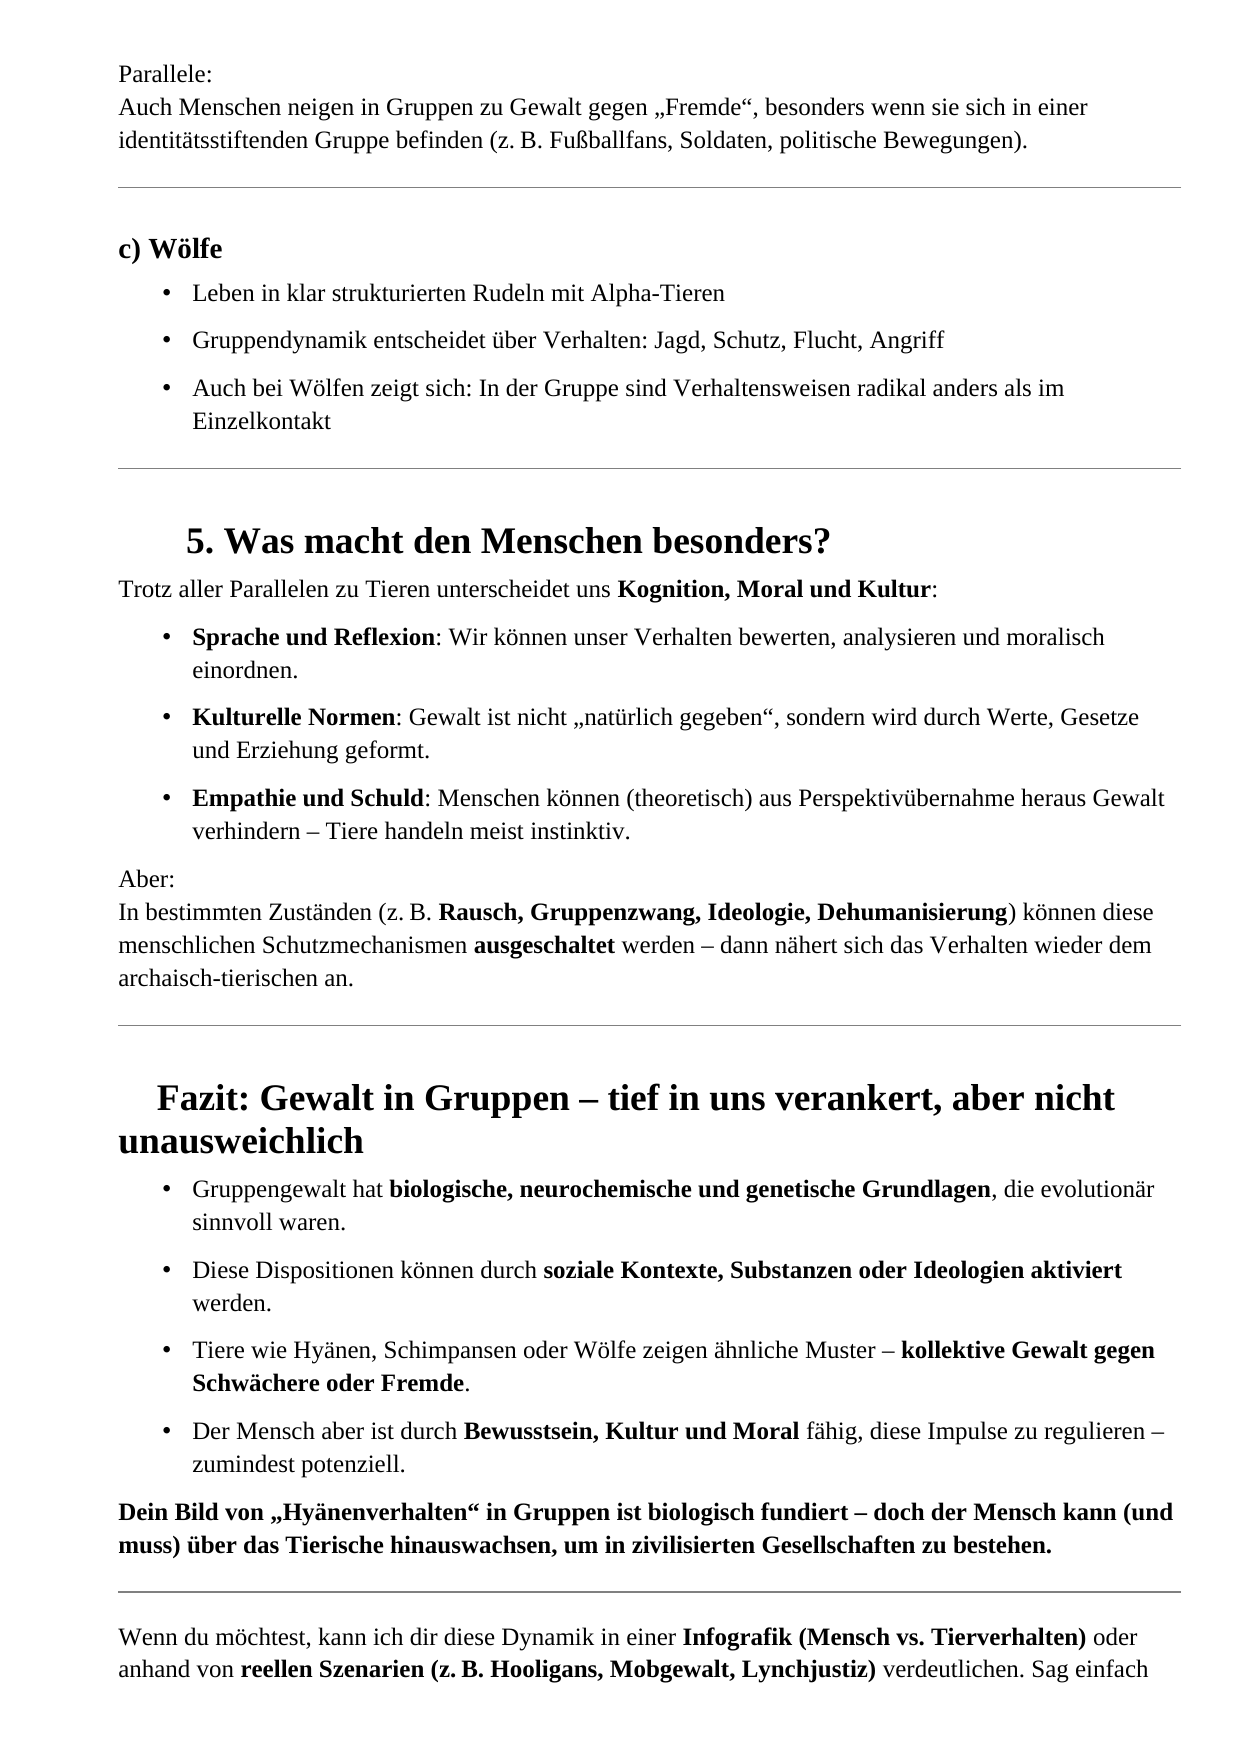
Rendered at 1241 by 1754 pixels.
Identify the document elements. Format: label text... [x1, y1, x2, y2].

subtitle 🧭 Fazit: Gewalt in Gruppen – tief in uns verankert, aber nicht unausweichlich [118, 1075, 1181, 1162]
list Empathie und Schuld: Menschen können (theoretisch) aus Perspektivübernahme heraus Gewalt verhindern – Tiere handeln meist instinktiv. [162, 783, 1181, 845]
subtitle 🧠🔄 5. Was macht den Menschen besonders? [118, 518, 1181, 562]
list Sprache und Reflexion: Wir können unser Verhalten bewerten, analysieren und moralisch einordnen. [162, 622, 1181, 683]
subtitle c) Wölfe [118, 232, 1181, 265]
list Der Mensch aber ist durch Bewusstsein, Kultur und Moral fähig, diese Impulse zu regulieren – zumindest potenziell. [162, 1416, 1181, 1478]
text Aber: In bestimmten Zuständen (z. B. Rausch, Gruppenzwang, Ideologie, Dehumanisierung) können diese menschlichen Schutzmechanismen ausgeschaltet werden – dann nähert sich das Verhalten wieder dem archaisch-tierischen an. [118, 864, 1181, 991]
list Gruppengewalt hat biologische, neurochemische und genetische Grundlagen, die evolutionär sinnvoll waren. [162, 1174, 1181, 1236]
text Dein Bild von „Hyänenverhalten“ in Gruppen ist biologisch fundiert – doch der Mensch kann (und muss) über das Tierische hinauswachsen, um in zivilisierten Gesellschaften zu bestehen. [118, 1497, 1181, 1558]
list Gruppendynamik entscheidet über Verhalten: Jagd, Schutz, Flucht, Angriff [162, 325, 1181, 354]
list Kulturelle Normen: Gewalt ist nicht „natürlich gegeben“, sondern wird durch Werte, Gesetze und Erziehung geformt. [162, 702, 1181, 764]
list Leben in klar strukturierten Rudeln mit Alpha-Tieren [162, 278, 1181, 306]
list Tiere wie Hyänen, Schimpansen oder Wölfe zeigen ähnliche Muster – kollektive Gewalt gegen Schwächere oder Fremde. [162, 1335, 1181, 1397]
text Trotz aller Parallelen zu Tieren unterscheidet uns Kognition, Moral und Kultur: [118, 574, 1181, 603]
list Diese Dispositionen können durch soziale Kontexte, Substanzen oder Ideologien aktiviert werden. [162, 1255, 1181, 1317]
text Wenn du möchtest, kann ich dir diese Dynamik in einer Infografik (Mensch vs. Tierverhalten) oder anhand von reellen Szenarien (z. B. Hooligans, Mobgewalt, Lynchjustiz) verdeutlichen. Sag einfach [118, 1622, 1181, 1683]
text Parallele: Auch Menschen neigen in Gruppen zu Gewalt gegen „Fremde“, besonders wenn sie sich in einer identitätsstiftenden Gruppe befinden (z. B. Fußballfans, Soldaten, politische Bewegungen). [118, 59, 1181, 154]
list Auch bei Wölfen zeigt sich: In der Gruppe sind Verhaltensweisen radikal anders als im Einzelkontakt [162, 373, 1181, 434]
